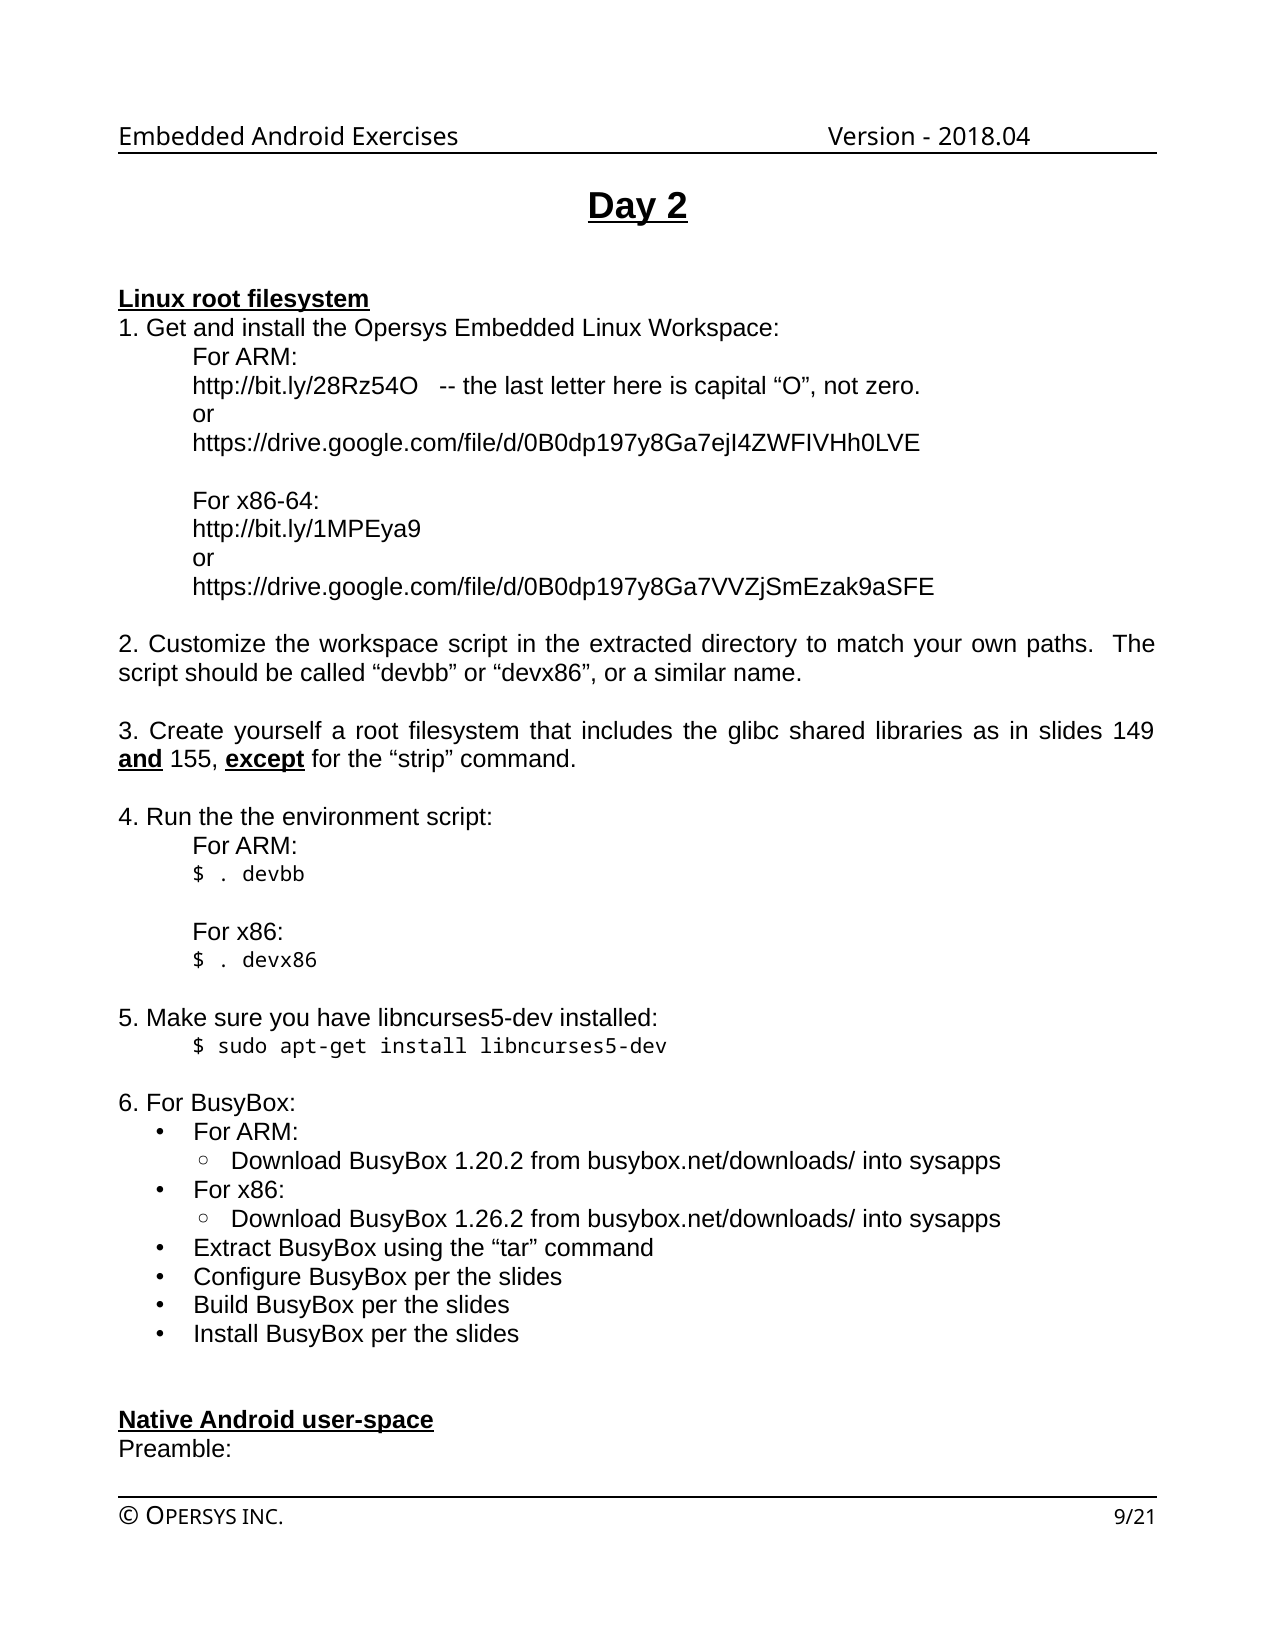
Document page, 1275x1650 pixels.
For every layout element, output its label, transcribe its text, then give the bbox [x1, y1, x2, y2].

text Native Android user-space [118, 1406, 1157, 1434]
list For x86: [156, 1175, 1157, 1204]
list Download BusyBox 1.20.2 from busybox.net/downloads/ into sysapps [193, 1146, 1157, 1175]
text For x86: [192, 917, 1157, 945]
text 5. Make sure you have libncurses5-dev installed: [118, 1002, 1157, 1031]
text Linux root filesystem [118, 284, 1157, 313]
text Preamble: [118, 1434, 1157, 1463]
text https://drive.google.com/file/d/0B0dp197y8Ga7VVZjSmEzak9aSFE [192, 572, 1157, 601]
text $ sudo apt-get install libncurses5-dev [192, 1031, 1157, 1060]
text Day 2 [118, 184, 1157, 227]
list Build BusyBox per the slides [156, 1290, 1157, 1319]
text http://bit.ly/28Rz54O -- the last letter here is capital “O”, not zero. [192, 371, 1157, 399]
text For x86-64: [192, 486, 1157, 514]
text 6. For BusyBox: [118, 1088, 1157, 1117]
list Install BusyBox per the slides [156, 1319, 1157, 1348]
list For ARM: [156, 1117, 1157, 1146]
text or [192, 399, 1157, 428]
text 4. Run the the environment script: [118, 802, 1157, 831]
list Download BusyBox 1.26.2 from busybox.net/downloads/ into sysapps [193, 1204, 1157, 1233]
text 3. Create yourself a root filesystem that includes the glibc shared libraries as in slides 149 and 155, except for the “strip” command. [118, 716, 1157, 773]
text For ARM: [192, 342, 1157, 371]
text or [192, 543, 1157, 572]
list Configure BusyBox per the slides [156, 1261, 1157, 1290]
text https://drive.google.com/file/d/0B0dp197y8Ga7ejI4ZWFIVHh0LVE [192, 428, 1157, 457]
text 2. Customize the workspace script in the extracted directory to match your own paths. The script should be called “devbb” or “devx86”, or a similar name. [118, 629, 1157, 687]
text 1. Get and install the Opersys Embedded Linux Workspace: [118, 313, 1157, 342]
text $ . devx86 [192, 945, 1157, 974]
text http://bit.ly/1MPEya9 [192, 514, 1157, 543]
text For ARM: [192, 831, 1157, 859]
text $ . devbb [192, 859, 1157, 888]
list Extract BusyBox using the “tar” command [156, 1233, 1157, 1261]
